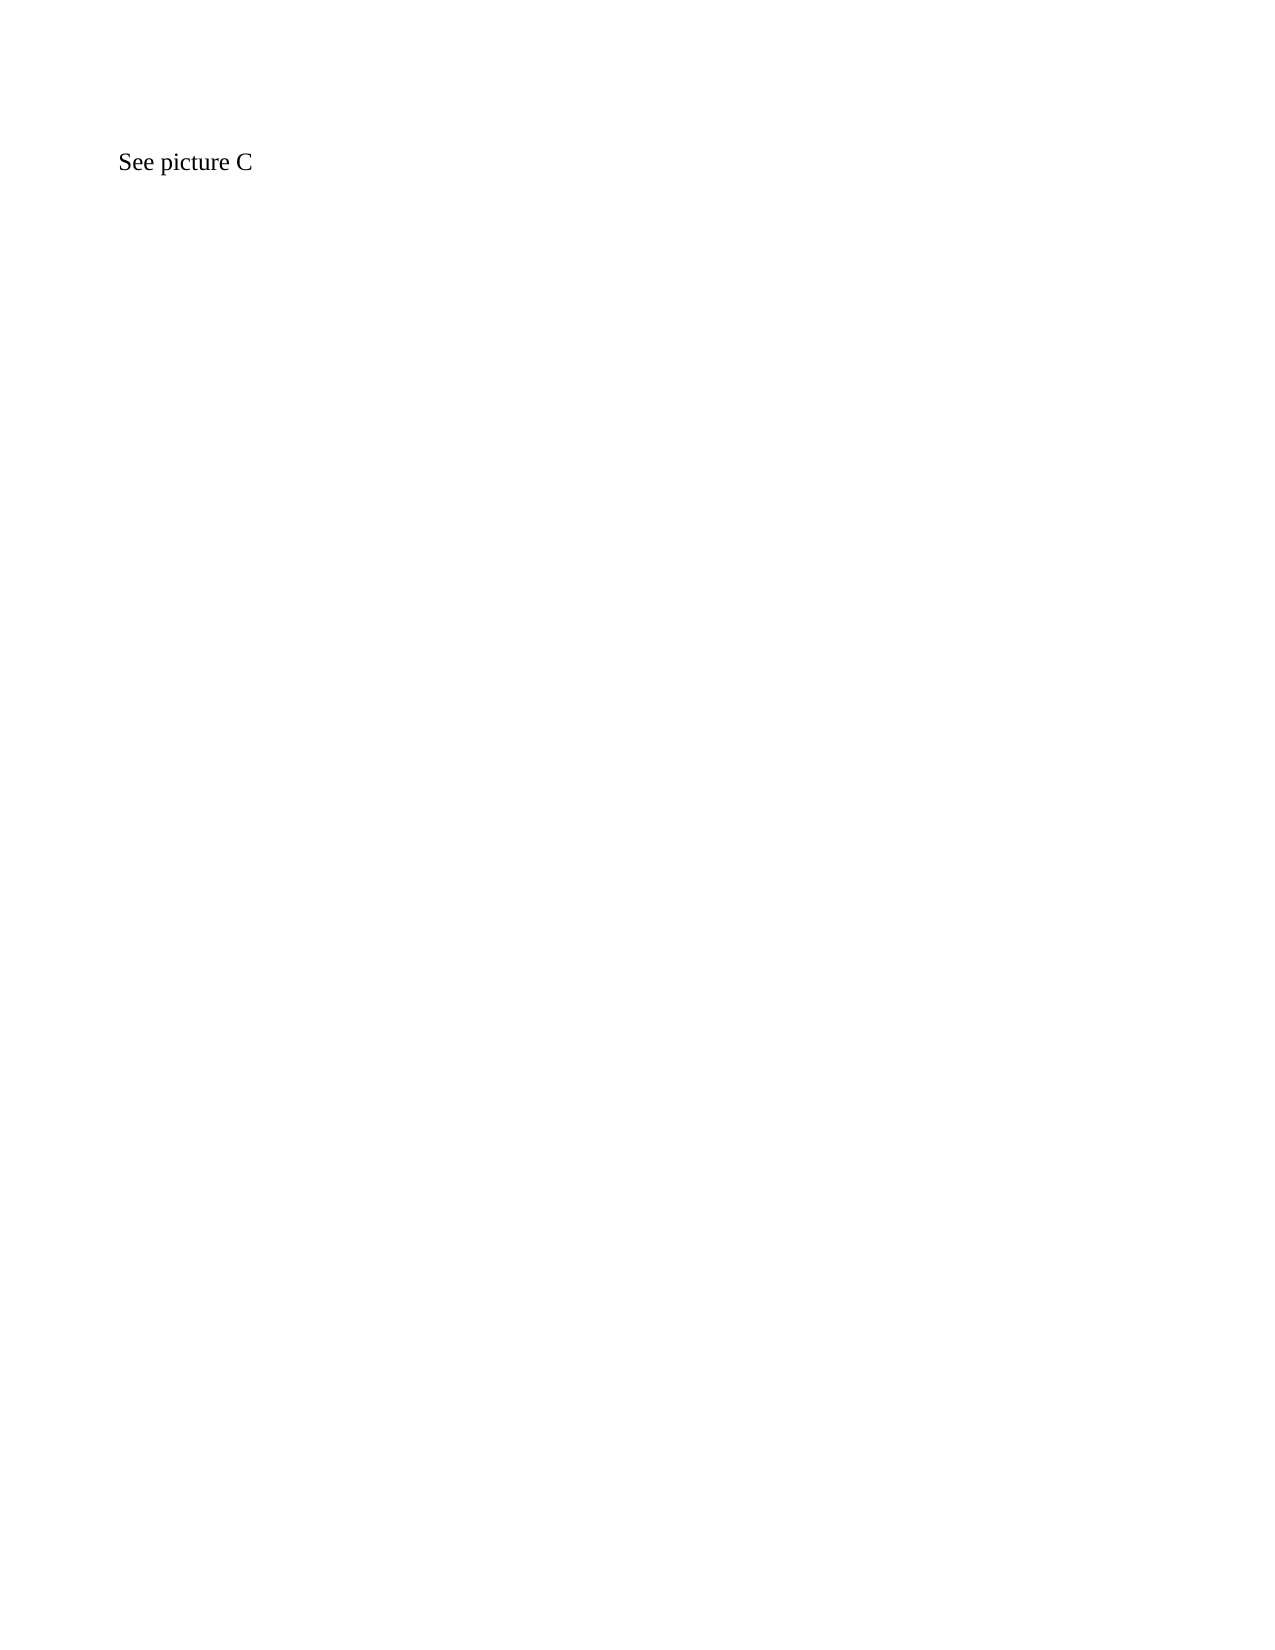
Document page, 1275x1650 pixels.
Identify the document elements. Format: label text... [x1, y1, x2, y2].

text See picture C [118, 147, 1157, 176]
